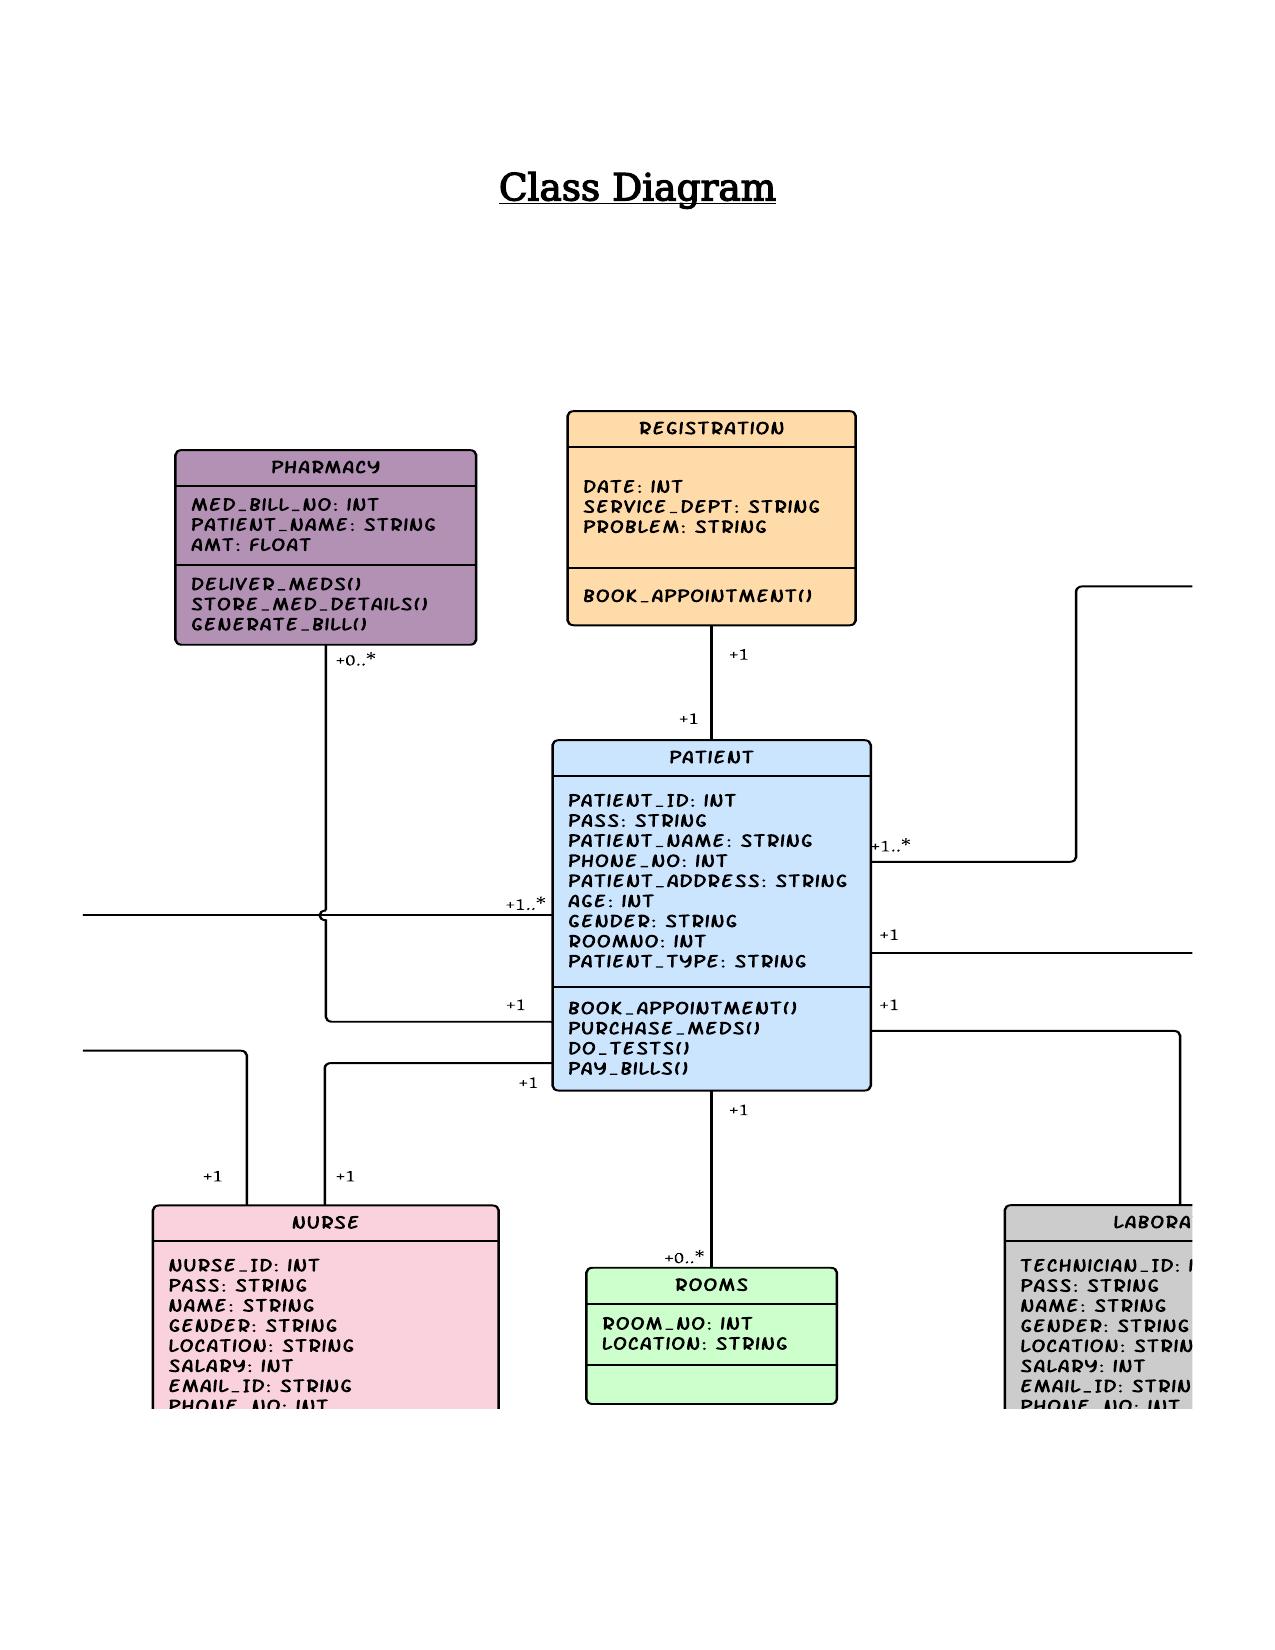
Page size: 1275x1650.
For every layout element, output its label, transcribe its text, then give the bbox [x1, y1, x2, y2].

text Class Diagram [118, 163, 1157, 208]
